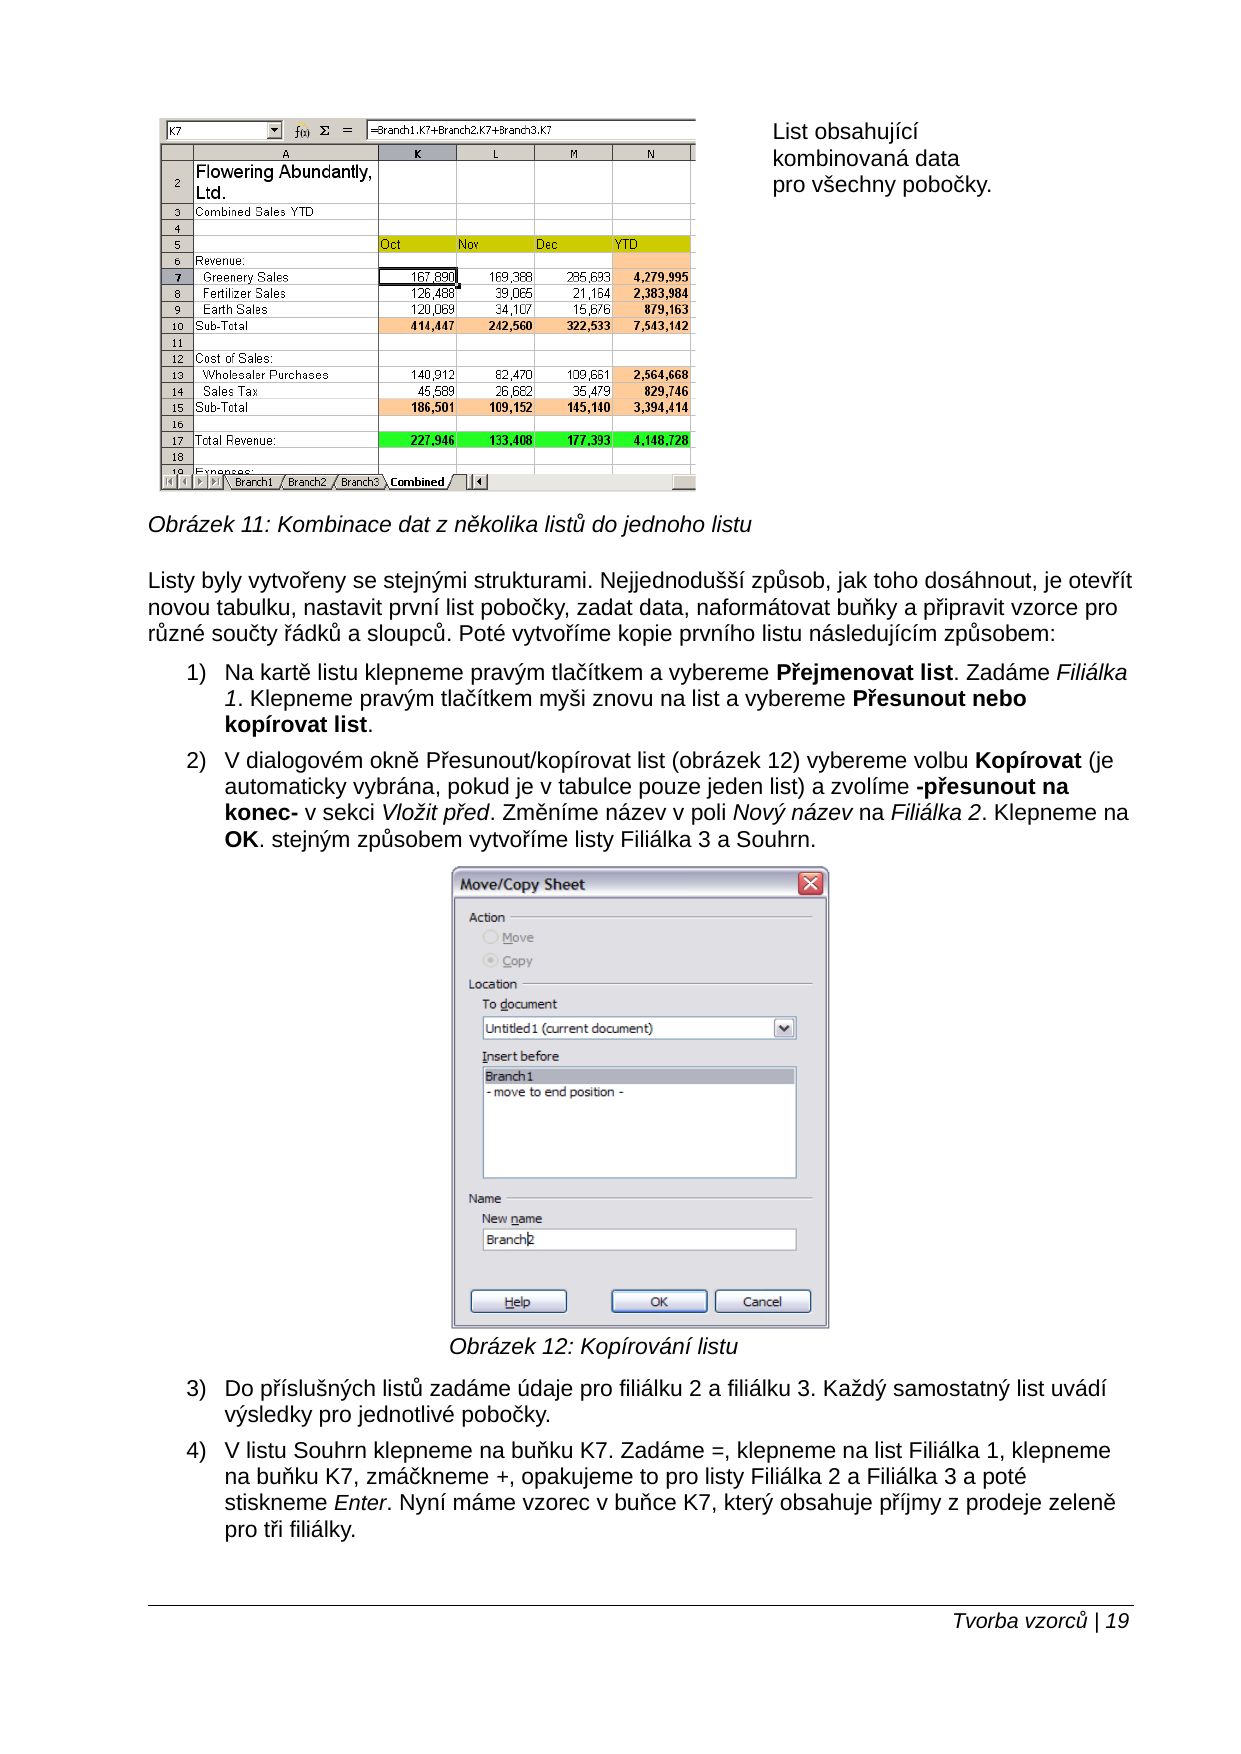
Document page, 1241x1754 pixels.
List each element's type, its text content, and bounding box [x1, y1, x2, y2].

list Na kartě listu klepneme pravým tlačítkem a vybereme Přejmenovat list. Zadáme Filiálka 1. Klepneme pravým tlačítkem myši znovu na list a vybereme Přesunout nebo kopírovat list. [207, 659, 1134, 738]
picture [448, 864, 833, 1333]
table_cell [148, 118, 772, 511]
text Obrázek 12: Kopírování listu [449, 1333, 833, 1359]
list V dialogovém okně Přesunout/kopírovat list (obrázek 12) vybereme volbu Kopírovat (je automaticky vybrána, pokud je v tabulce pouze jeden list) a zvolíme -přesunout na konec- v sekci Vložit před. Změníme název v poli Nový název na Filiálka 2. Klepneme na OK. stejným způsobem vytvoříme listy Filiálka 3 a Souhrn. [207, 747, 1134, 852]
table_cell List obsahující kombinovaná data pro všechny pobočky. [772, 118, 998, 511]
picture [159, 118, 696, 492]
table_cell Obrázek 11: Kombinace dat z několika listů do jednoho listu [148, 511, 998, 549]
list V listu Souhrn klepneme na buňku K7. Zadáme =, klepneme na list Filiálka 1, klepneme na buňku K7, zmáčkneme +, opakujeme to pro listy Filiálka 2 a Filiálka 3 a poté stiskneme Enter. Nyní máme vzorec v buňce K7, který obsahuje příjmy z prodeje zeleně pro tři filiálky. [207, 1437, 1134, 1542]
list Listy byly vytvořeny se stejnými strukturami. Nejjednodušší způsob, jak toho dosáhnout, je otevřít novou tabulku, nastavit první list pobočky, zadat data, naformátovat buňky a připravit vzorce pro různé součty řádků a sloupců. Poté vytvoříme kopie prvního listu následujícím způsobem: [148, 567, 1134, 646]
list Do příslušných listů zadáme údaje pro filiálku 2 a filiálku 3. Každý samostatný list uvádí výsledky pro jednotlivé pobočky. [207, 1375, 1134, 1428]
